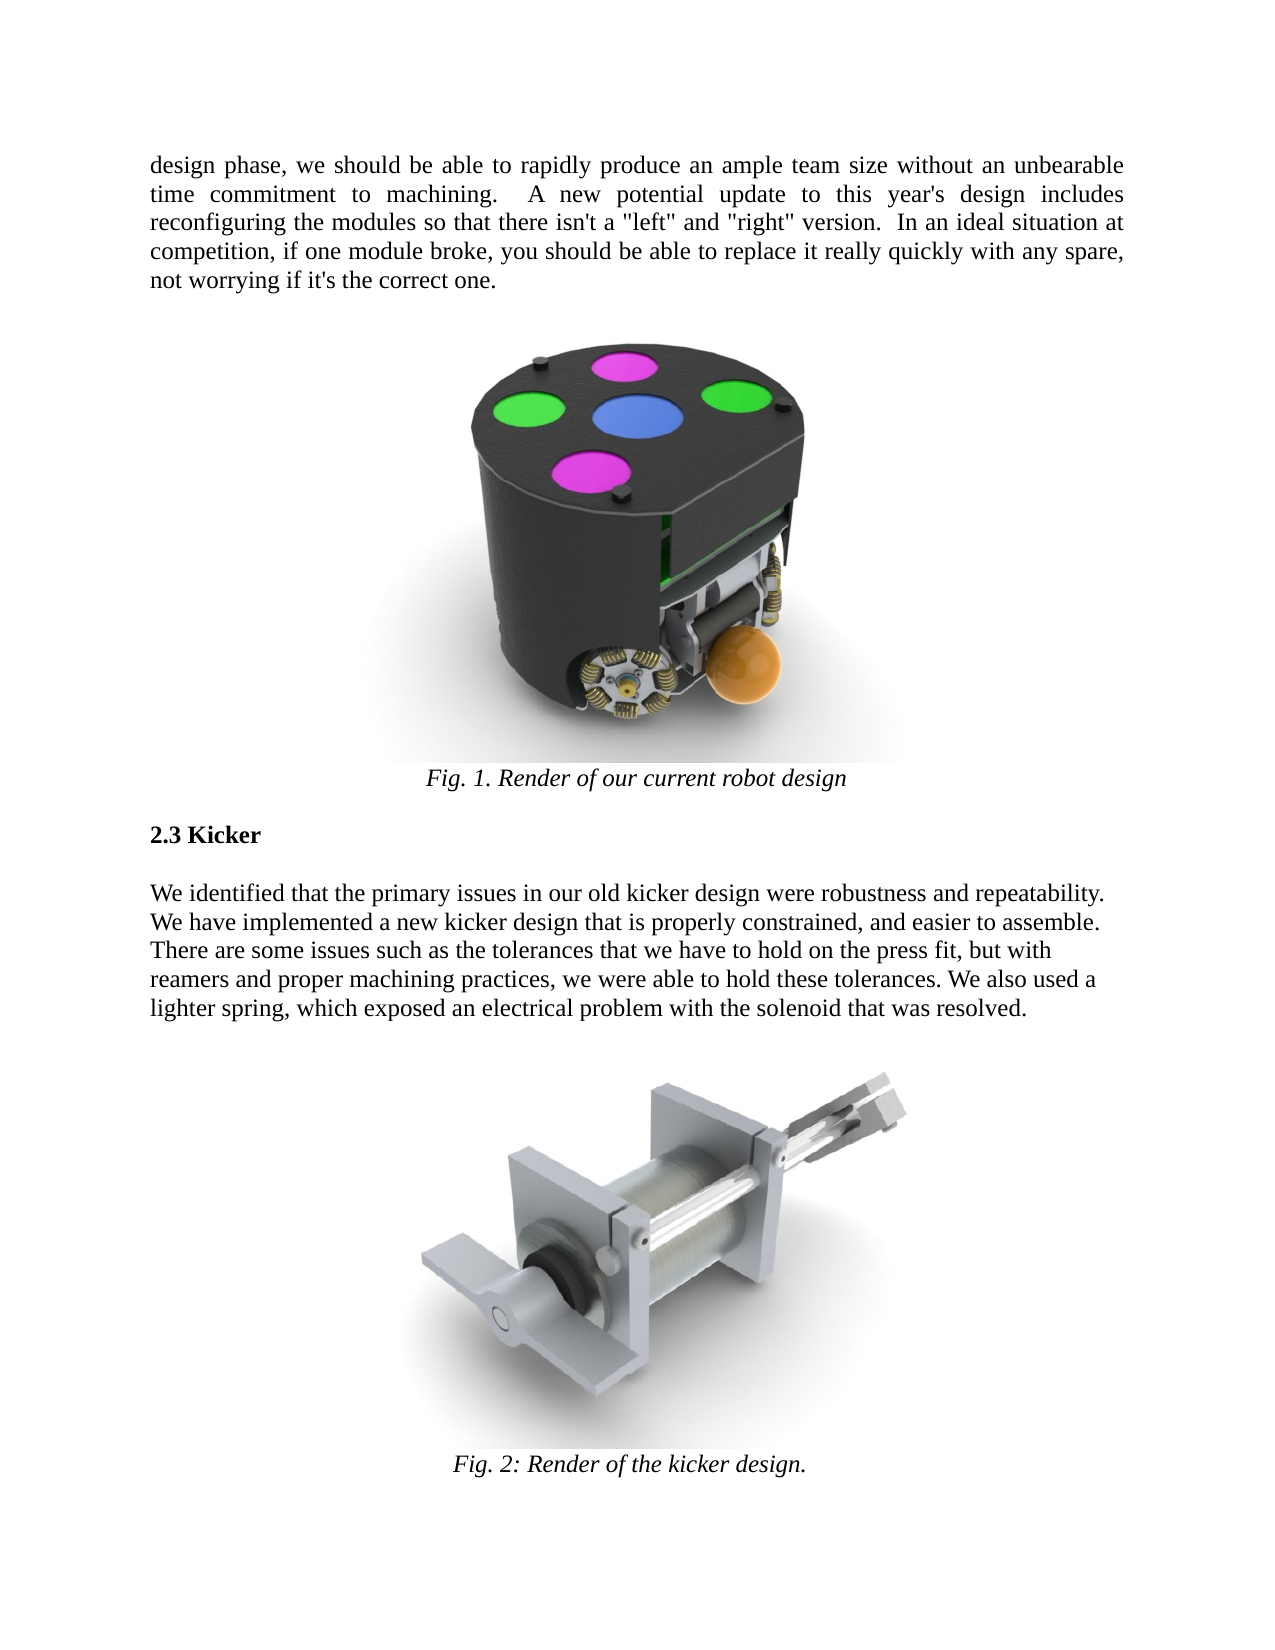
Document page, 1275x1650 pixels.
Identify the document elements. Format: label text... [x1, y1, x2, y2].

text design phase, we should be able to rapidly produce an ample team size without an unbearable time commitment to machining. A new potential update to this year's design includes reconfiguring the modules so that there isn't a "left" and "right" version. In an ideal situation at competition, if one module broke, you should be able to replace it really quickly with any spare, not worrying if it's the correct one. [150, 150, 1125, 294]
text We identified that the primary issues in our old kicker design were robustness and repeatability. We have implemented a new kicker design that is properly constrained, and easier to assemble. There are some issues such as the tolerances that we have to hold on the press fit, but with reamers and proper machining practices, we were able to hold these tolerances. We also used a lighter spring, which exposed an electrical problem with the solenoid that was resolved. [150, 878, 1125, 1022]
text Fig. 2: Render of the kicker design. [150, 1449, 1125, 1478]
picture [322, 1021, 953, 1449]
text 2.3 Kicker [150, 820, 1125, 849]
picture [293, 293, 982, 763]
text Fig. 1. Render of our current robot design [150, 763, 1125, 792]
